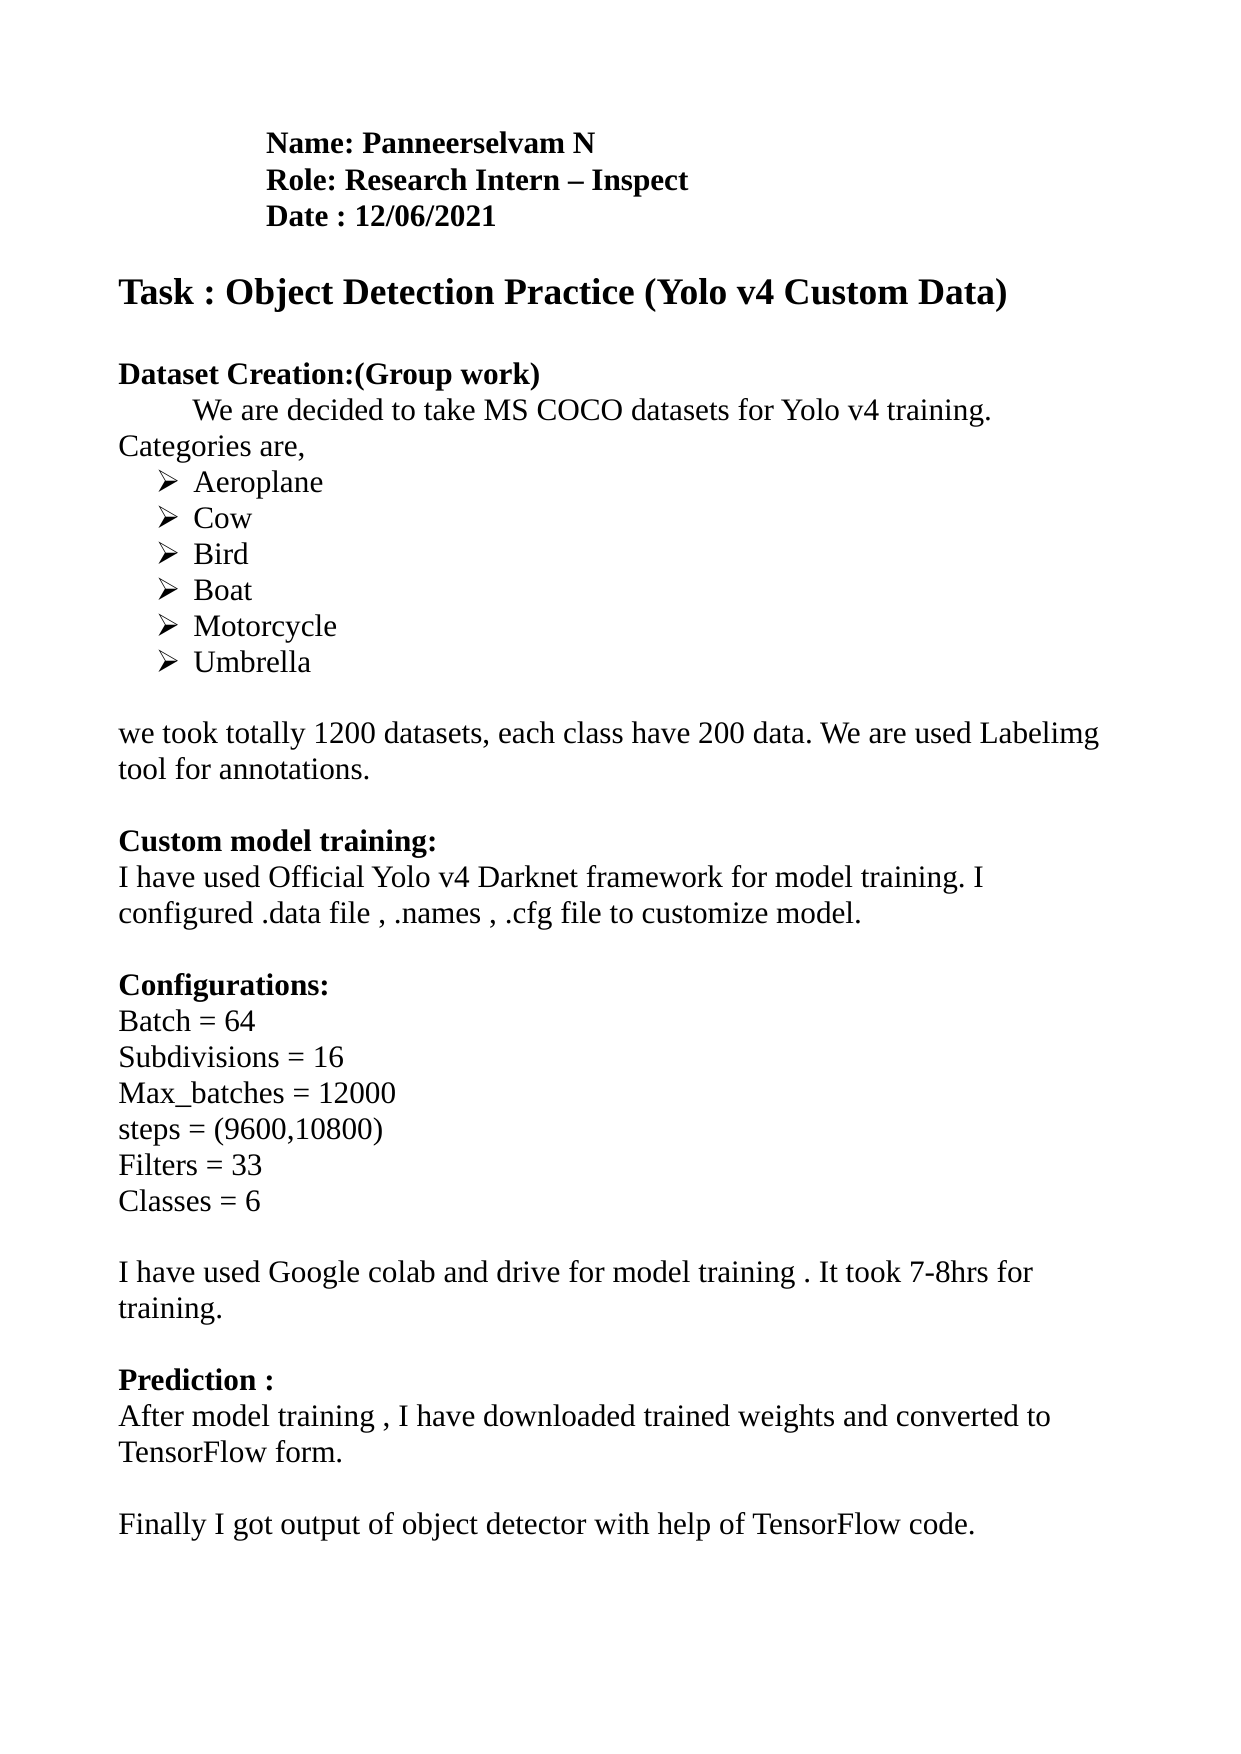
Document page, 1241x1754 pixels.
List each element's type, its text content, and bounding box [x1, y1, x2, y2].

list Bird [156, 535, 1122, 571]
text Custom model training: [118, 822, 1122, 858]
list Motorcycle [156, 607, 1122, 643]
list Umbrella [156, 643, 1122, 679]
text Configurations: [118, 966, 1122, 1002]
text Finally I got output of object detector with help of TensorFlow code. [118, 1505, 1122, 1541]
text Role: Research Intern – Inspect [118, 161, 1122, 197]
text After model training , I have downloaded trained weights and converted to TensorFlow form. [118, 1397, 1122, 1469]
text Prediction : [118, 1362, 1122, 1397]
list Boat [156, 571, 1122, 607]
text Subdivisions = 16 [118, 1038, 1122, 1074]
text I have used Google colab and drive for model training . It took 7-8hrs for training. [118, 1254, 1122, 1326]
text I have used Official Yolo v4 Darknet framework for model training. I configured .data file , .names , .cfg file to customize model. [118, 858, 1122, 930]
text Categories are, [118, 427, 1122, 463]
text We are decided to take MS COCO datasets for Yolo v4 training. [118, 391, 1122, 427]
list Cow [156, 499, 1122, 535]
text Dataset Creation:(Group work) [118, 355, 1122, 391]
text Max_batches = 12000 [118, 1074, 1122, 1110]
text Filters = 33 [118, 1146, 1122, 1182]
text Classes = 6 [118, 1182, 1122, 1218]
text Task : Object Detection Practice (Yolo v4 Custom Data) [118, 269, 1122, 312]
text Name: Panneerselvam N [118, 118, 1122, 161]
list Aeroplane [156, 463, 1122, 499]
text Date : 12/06/2021 [118, 197, 1122, 233]
text steps = (9600,10800) [118, 1110, 1122, 1146]
text Batch = 64 [118, 1002, 1122, 1038]
text we took totally 1200 datasets, each class have 200 data. We are used Labelimg tool for annotations. [118, 715, 1122, 787]
